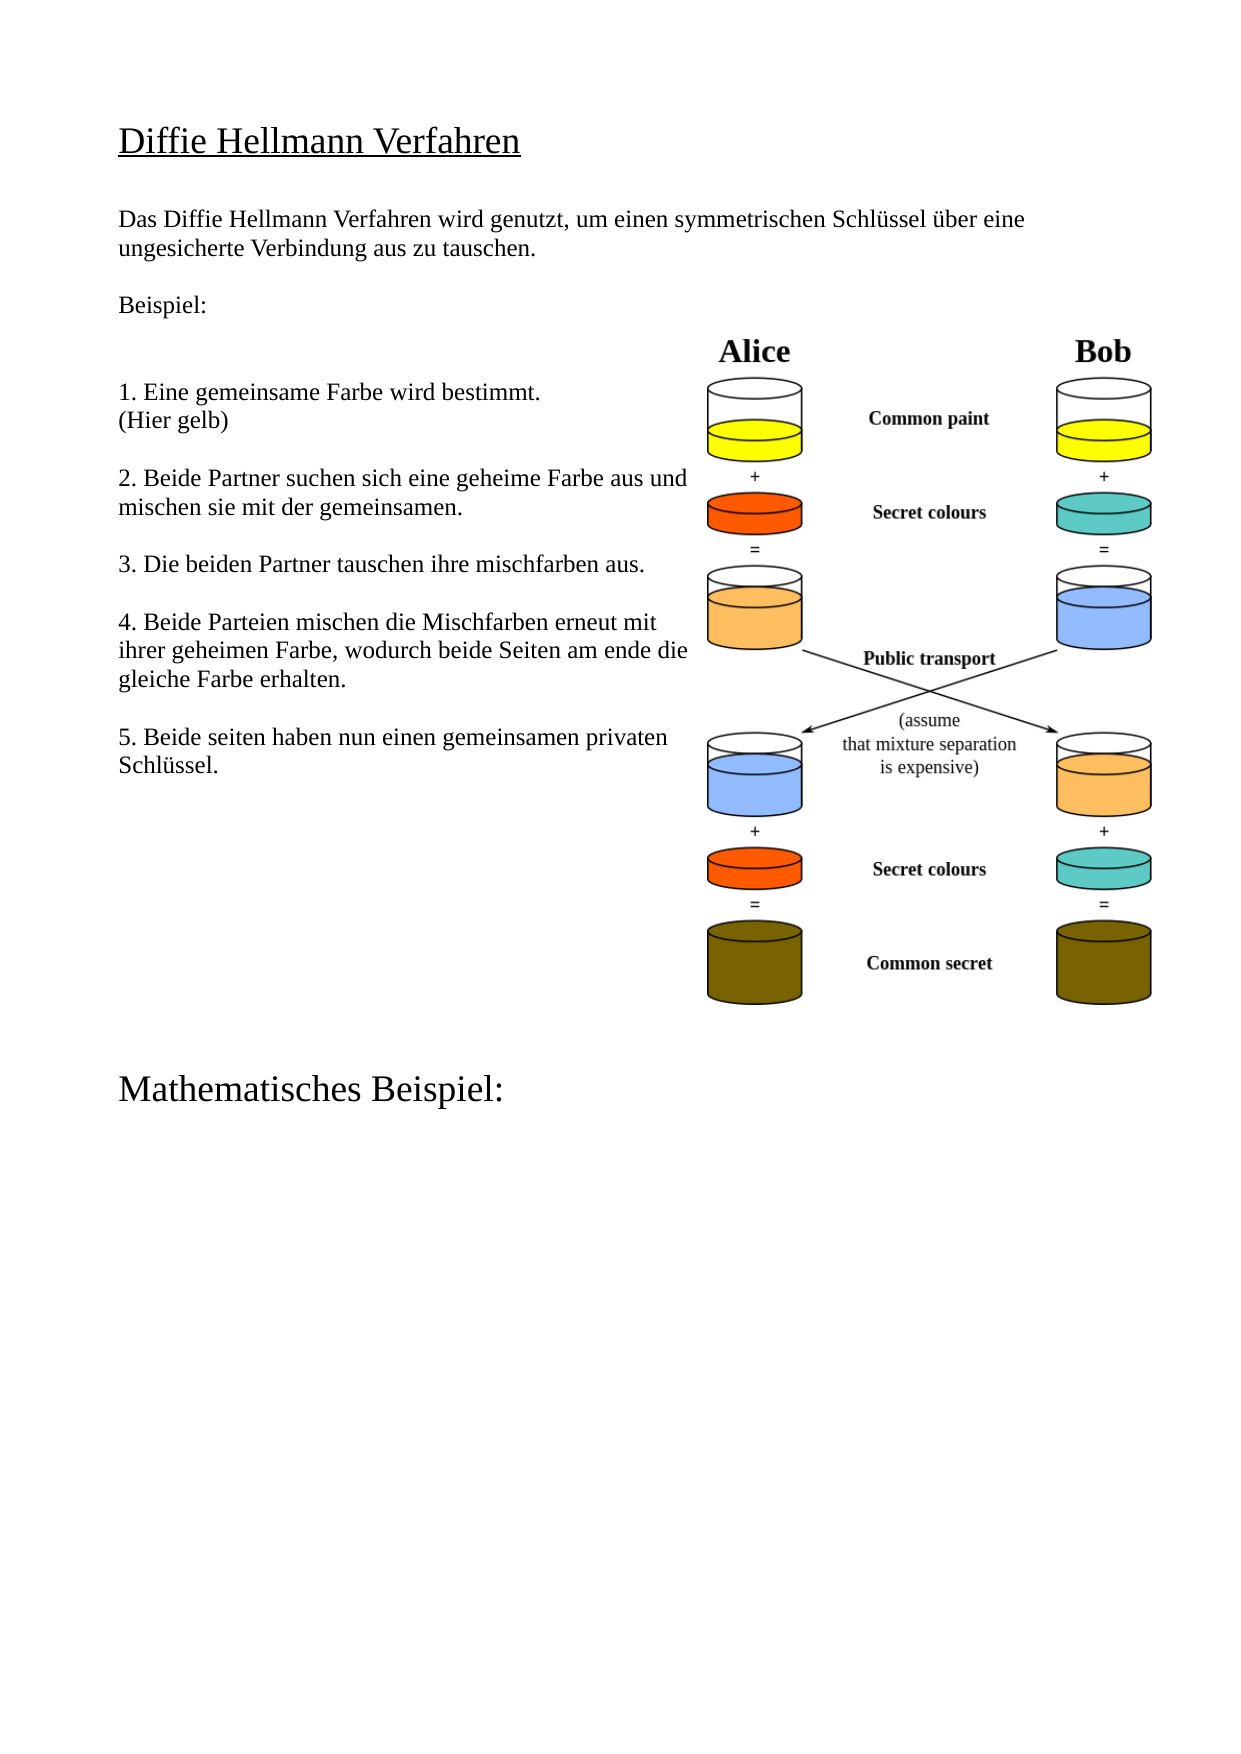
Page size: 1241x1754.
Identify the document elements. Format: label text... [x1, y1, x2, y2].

text 3. Die beiden Partner tauschen ihre mischfarben aus. [118, 549, 707, 578]
text 2. Beide Partner suchen sich eine geheime Farbe aus und mischen sie mit der gemeinsamen. [118, 463, 707, 521]
picture [707, 336, 1152, 1005]
text 1. Eine gemeinsame Farbe wird bestimmt. [118, 377, 707, 406]
text Beispiel: [118, 291, 1122, 319]
text Mathematisches Beispiel: [118, 1067, 1122, 1110]
text 5. Beide seiten haben nun einen gemeinsamen privaten Schlüssel. [118, 722, 707, 779]
text (Hier gelb) [118, 406, 707, 434]
text Das Diffie Hellmann Verfahren wird genutzt, um einen symmetrischen Schlüssel über eine ungesicherte Verbindung aus zu tauschen. [118, 204, 1122, 262]
text Diffie Hellmann Verfahren [118, 118, 1122, 161]
text 4. Beide Parteien mischen die Mischfarben erneut mit ihrer geheimen Farbe, wodurch beide Seiten am ende die gleiche Farbe erhalten. [118, 607, 707, 693]
